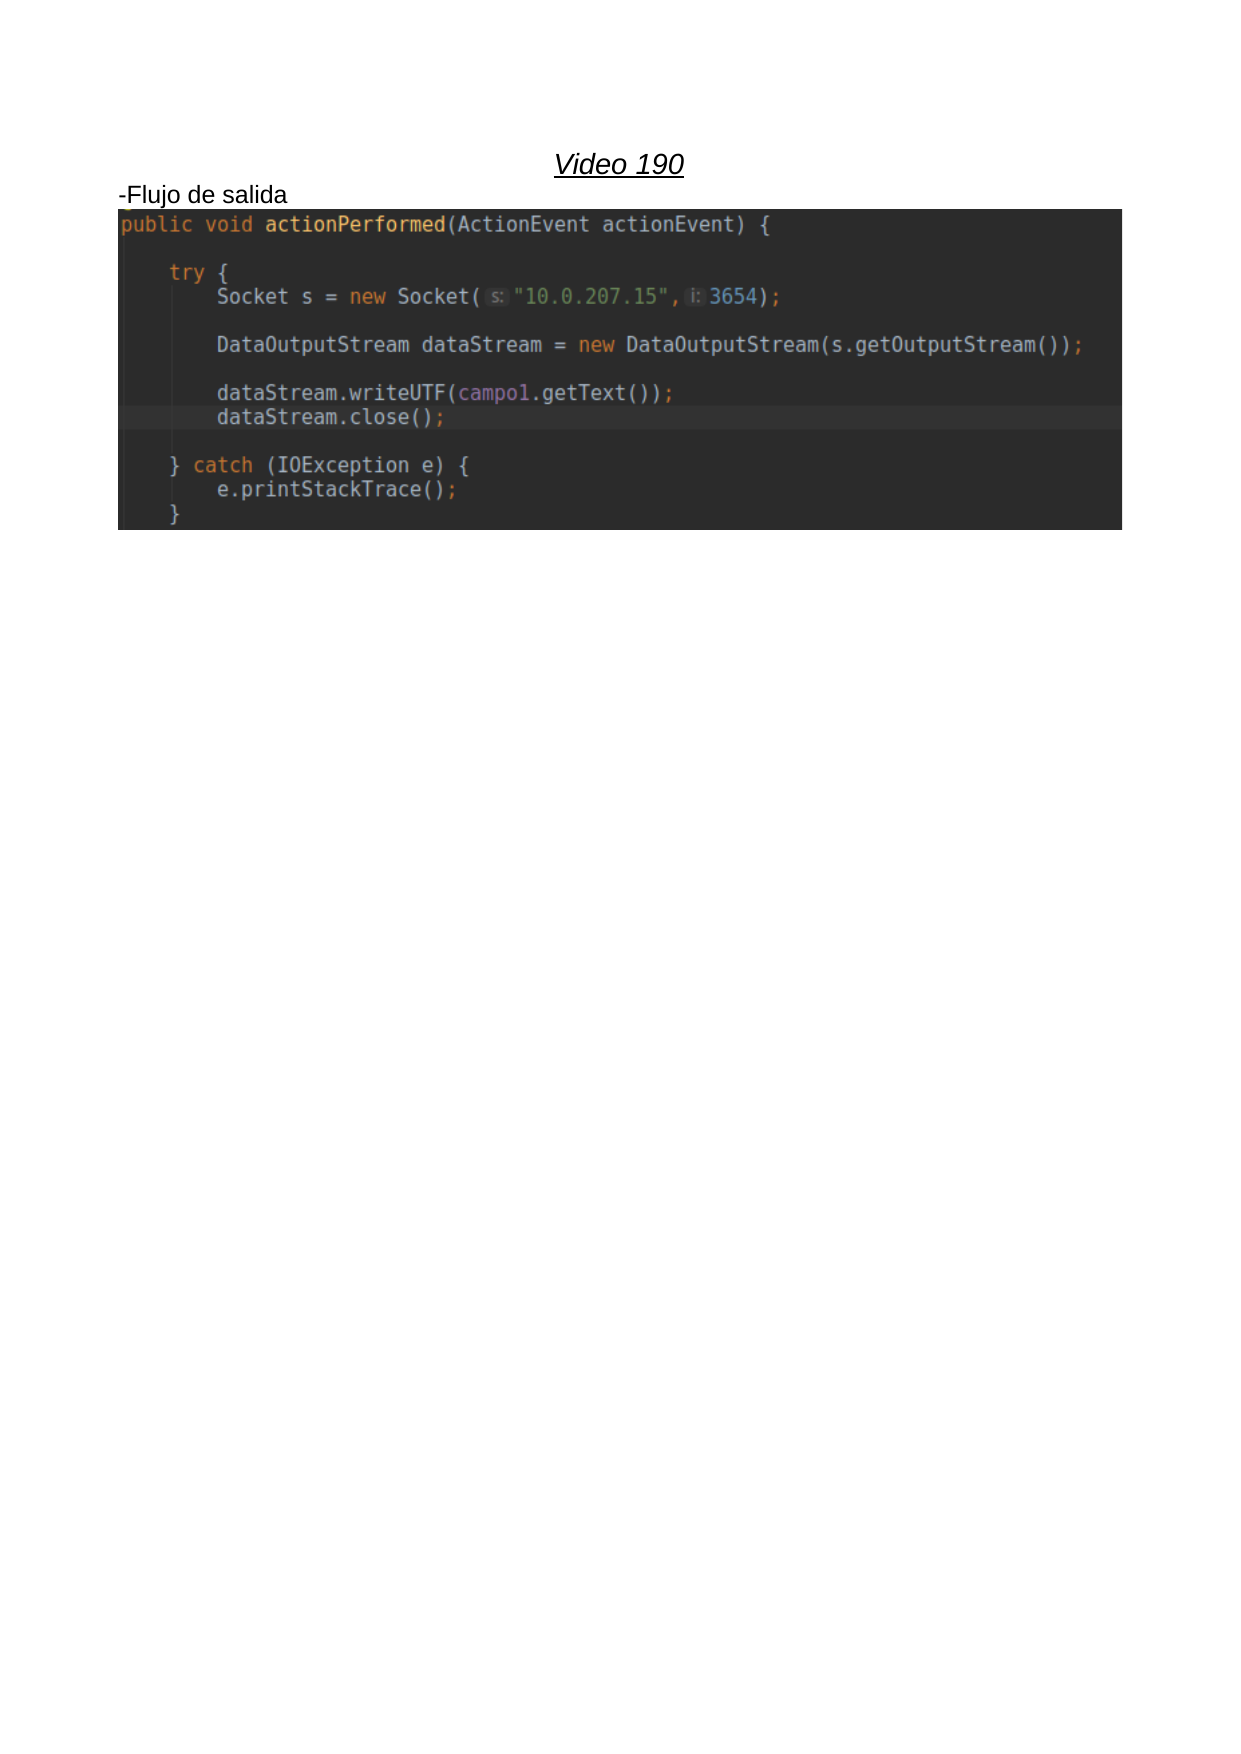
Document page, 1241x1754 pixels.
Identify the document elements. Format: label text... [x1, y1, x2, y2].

text Video 190 [118, 147, 1122, 180]
picture [118, 209, 1123, 530]
text -Flujo de salida [118, 180, 1122, 209]
